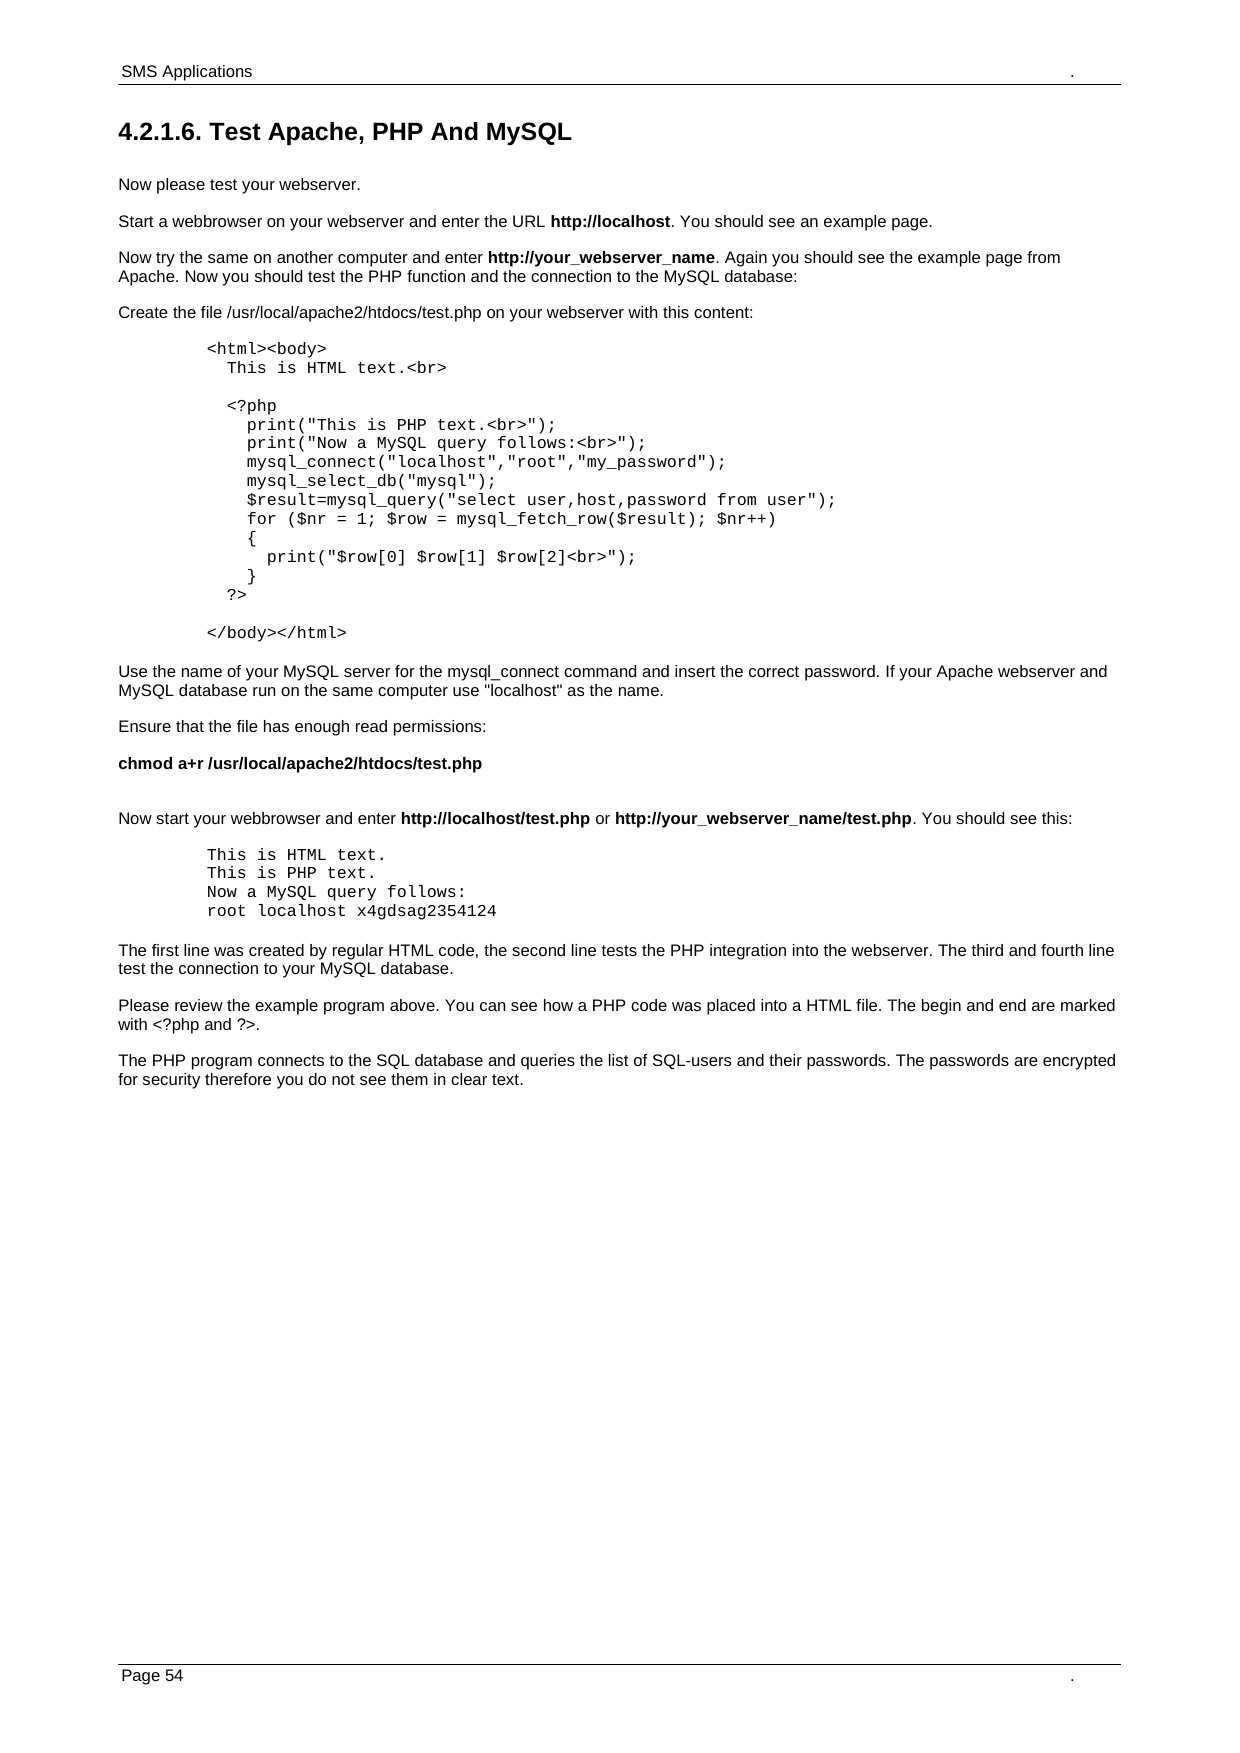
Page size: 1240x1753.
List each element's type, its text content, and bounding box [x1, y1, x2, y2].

text Now a MySQL query follows: [207, 884, 1121, 903]
text <html><body> This is HTML text.<br> [207, 340, 1121, 397]
text Create the file /usr/local/apache2/htdocs/test.php on your webserver with this content: [118, 304, 1121, 322]
text </body></html> [207, 606, 1121, 643]
text Now try the same on another computer and enter http://your_webserver_name. Again you should see the example page from Apache. Now you should test the PHP function and the connection to the MySQL database: [118, 248, 1121, 286]
text Ensure that the file has enough read permissions: [118, 718, 1121, 736]
text Now please test your webserver. [118, 176, 1121, 194]
text The PHP program connects to the SQL database and queries the list of SQL-users and their passwords. The passwords are encrypted for security therefore you do not see them in clear text. [118, 1051, 1121, 1089]
text The first line was created by regular HTML code, the second line tests the PHP integration into the webserver. The third and fourth line test the connection to your MySQL database. [118, 941, 1121, 978]
text This is HTML text. [207, 846, 1121, 865]
text This is PHP text. [207, 865, 1121, 884]
text Use the name of your MySQL server for the mysql_connect command and insert the correct password. If your Apache webserver and MySQL database run on the same computer use "localhost" as the name. [118, 662, 1121, 700]
text Now start your webbrowser and enter http://localhost/test.php or http://your_webserver_name/test.php. You should see this: [118, 809, 1121, 828]
text chmod a+r /usr/local/apache2/htdocs/test.php [118, 754, 1121, 773]
subtitle Test Apache, PHP And MySQL [118, 118, 1121, 146]
text root localhost x4gdsag2354124 [207, 903, 1121, 922]
text <?php print("This is PHP text.<br>"); print("Now a MySQL query follows:<br>"); mysql_connect("localhost","root","my_password"); mysql_select_db("mysql"); $result=mysql_query("select user,host,password from user"); for ($nr = 1; $row = mysql_fetch_row($result); $nr++) { print("$row[0] $row[1] $row[2]<br>"); } ?> [207, 397, 1121, 606]
text Start a webbrowser on your webserver and enter the URL http://localhost. You should see an example page. [118, 212, 1121, 231]
text Please review the example program above. You can see how a PHP code was placed into a HTML file. The begin and end are marked with <?php and ?>. [118, 996, 1121, 1033]
